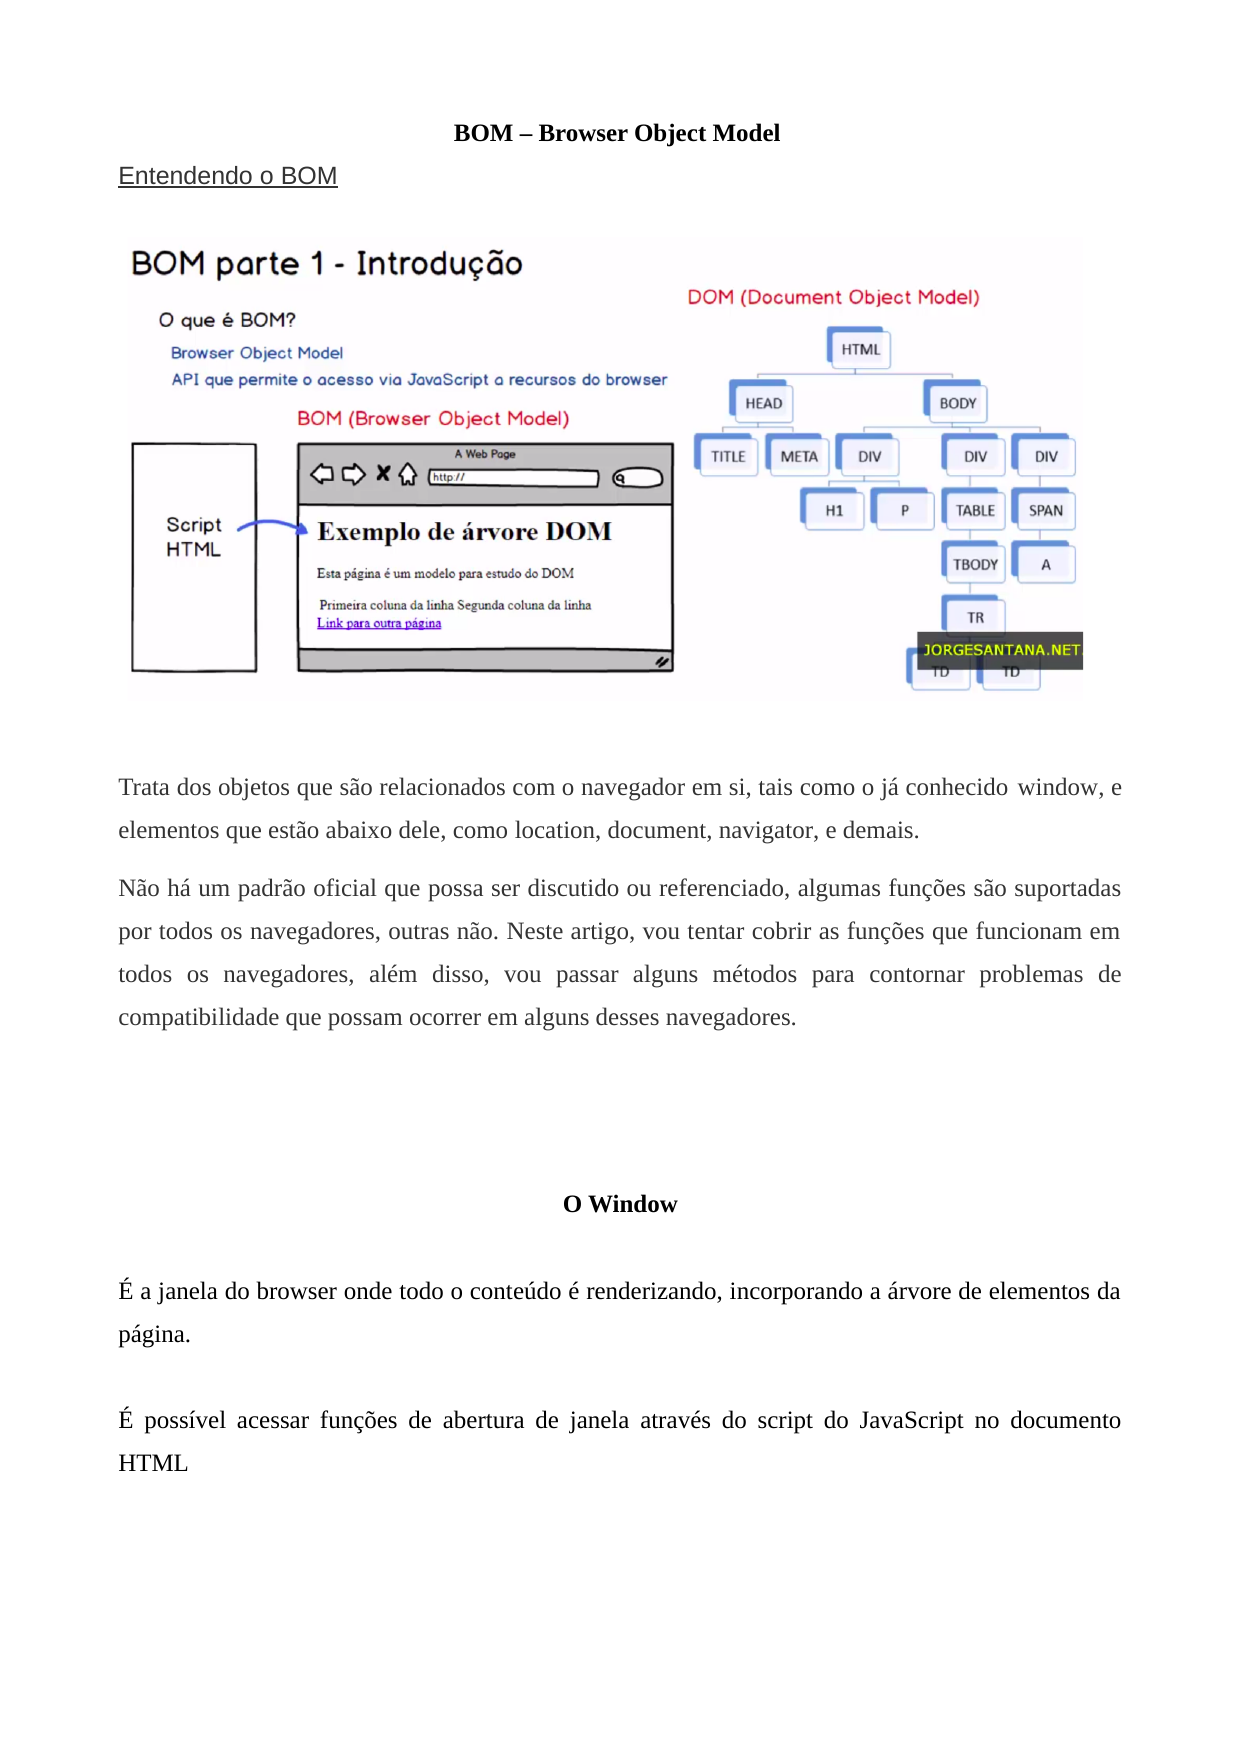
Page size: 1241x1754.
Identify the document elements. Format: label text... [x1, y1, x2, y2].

picture [127, 237, 1084, 701]
text É possível acessar funções de abertura de janela através do script do JavaScript no documento HTML [118, 1405, 1122, 1477]
text Não há um padrão oficial que possa ser discutido ou referenciado, algumas funções são suportadas por todos os navegadores, outras não. Neste artigo, vou tentar cobrir as funções que funcionam em todos os navegadores, além disso, vou passar alguns métodos para contornar problemas de compatibilidade que possam ocorrer em alguns desses navegadores. [118, 873, 1122, 1031]
text Entendendo o BOM [118, 161, 1122, 190]
text O Window [118, 1189, 1122, 1218]
text Trata dos objetos que são relacionados com o navegador em si, tais como o já conhecido window, e elementos que estão abaixo dele, como location, document, navigator, e demais. [118, 772, 1122, 844]
text É a janela do browser onde todo o conteúdo é renderizando, incorporando a árvore de elementos da página. [118, 1276, 1122, 1348]
text BOM – Browser Object Model [118, 118, 1122, 147]
